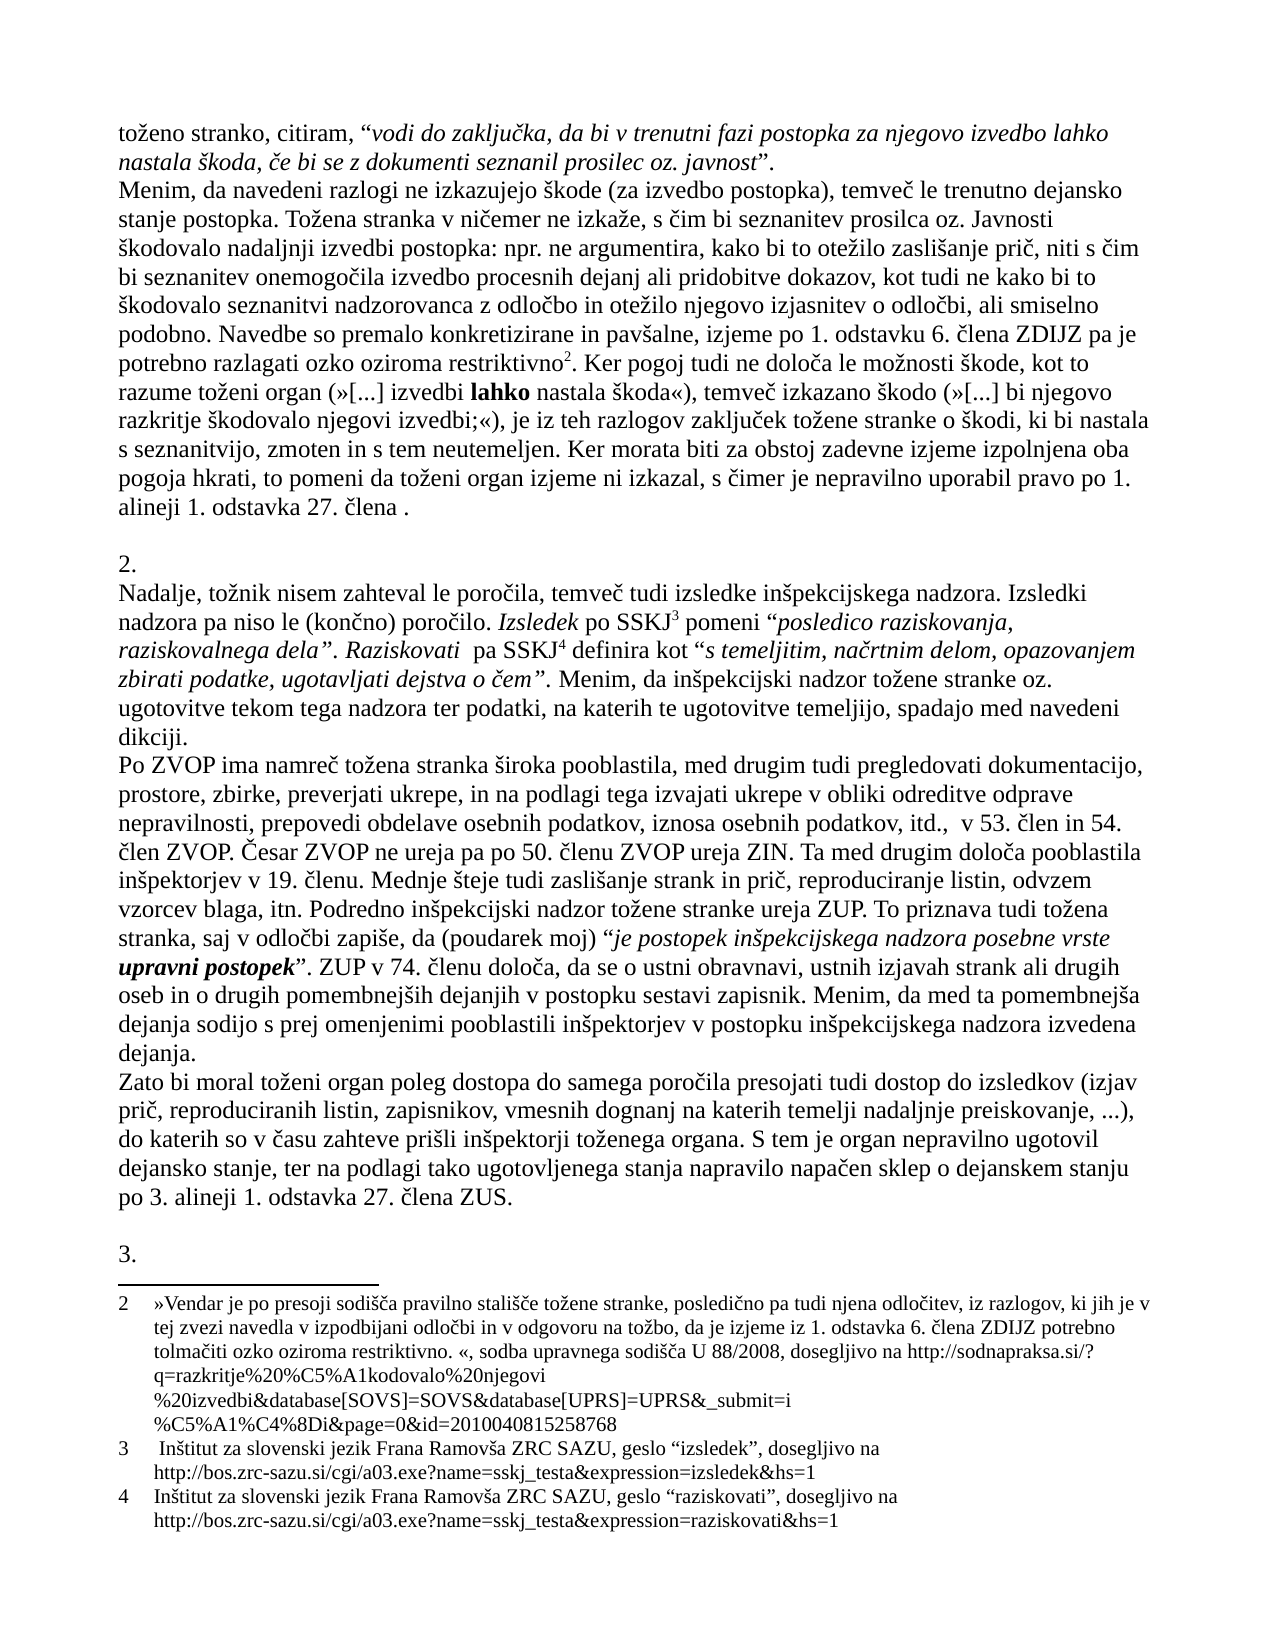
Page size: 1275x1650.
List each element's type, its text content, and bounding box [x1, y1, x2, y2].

text »Vendar je po presoji sodišča pravilno stališče tožene stranke, posledično pa tudi njena odločitev, iz razlogov, ki jih je v tej zvezi navedla v izpodbijani odločbi in v odgovoru na tožbo, da je izjeme iz 1. odstavka 6. člena ZDIJZ potrebno tolmačiti ozko oziroma restriktivno. «, sodba upravnega sodišča U 88/2008, dosegljivo na http://sodnapraksa.si/?q=razkritje%20%C5%A1kodovalo%20njegovi%20izvedbi&database[SOVS]=SOVS&database[UPRS]=UPRS&_submit=i%C5%A1%C4%8Di&page=0&id=2010040815258768 [118, 1291, 1157, 1436]
text toženo stranko, citiram, “vodi do zaključka, da bi v trenutni fazi postopka za njegovo izvedbo lahko nastala škoda, če bi se z dokumenti seznanil prosilec oz. javnost”. [118, 118, 1157, 176]
text Inštitut za slovenski jezik Frana Ramovša ZRC SAZU, geslo “izsledek”, dosegljivo na http://bos.zrc-sazu.si/cgi/a03.exe?name=sskj_testa&expression=izsledek&hs=1 [118, 1436, 1157, 1484]
text Po ZVOP ima namreč tožena stranka široka pooblastila, med drugim tudi pregledovati dokumentacijo, prostore, zbirke, preverjati ukrepe, in na podlagi tega izvajati ukrepe v obliki odreditve odprave nepravilnosti, prepovedi obdelave osebnih podatkov, iznosa osebnih podatkov, itd., v 53. člen in 54. člen ZVOP. Česar ZVOP ne ureja pa po 50. členu ZVOP ureja ZIN. Ta med drugim določa pooblastila inšpektorjev v 19. členu. Mednje šteje tudi zaslišanje strank in prič, reproduciranje listin, odvzem vzorcev blaga, itn. Podredno inšpekcijski nadzor tožene stranke ureja ZUP. To priznava tudi tožena stranka, saj v odločbi zapiše, da (poudarek moj) “je postopek inšpekcijskega nadzora posebne vrste upravni postopek”. ZUP v 74. členu določa, da se o ustni obravnavi, ustnih izjavah strank ali drugih oseb in o drugih pomembnejših dejanjih v postopku sestavi zapisnik. Menim, da med ta pomembnejša dejanja sodijo s prej omenjenimi pooblastili inšpektorjev v postopku inšpekcijskega nadzora izvedena dejanja. [118, 751, 1157, 1067]
text 3. [118, 1239, 1157, 1268]
text Inštitut za slovenski jezik Frana Ramovša ZRC SAZU, geslo “raziskovati”, dosegljivo na http://bos.zrc-sazu.si/cgi/a03.exe?name=sskj_testa&expression=raziskovati&hs=1 [118, 1484, 1157, 1532]
text Menim, da navedeni razlogi ne izkazujejo škode (za izvedbo postopka), temveč le trenutno dejansko stanje postopka. Tožena stranka v ničemer ne izkaže, s čim bi seznanitev prosilca oz. Javnosti škodovalo nadaljnji izvedbi postopka: npr. ne argumentira, kako bi to otežilo zaslišanje prič, niti s čim bi seznanitev onemogočila izvedbo procesnih dejanj ali pridobitve dokazov, kot tudi ne kako bi to škodovalo seznanitvi nadzorovanca z odločbo in otežilo njegovo izjasnitev o odločbi, ali smiselno podobno. Navedbe so premalo konkretizirane in pavšalne, izjeme po 1. odstavku 6. člena ZDIJZ pa je potrebno razlagati ozko oziroma restriktivno. Ker pogoj tudi ne določa le možnosti škode, kot to razume toženi organ (»[...] izvedbi lahko nastala škoda«), temveč izkazano škodo (»[...] bi njegovo razkritje škodovalo njegovi izvedbi;«), je iz teh razlogov zaključek tožene stranke o škodi, ki bi nastala s seznanitvijo, zmoten in s tem neutemeljen. Ker morata biti za obstoj zadevne izjeme izpolnjena oba pogoja hkrati, to pomeni da toženi organ izjeme ni izkazal, s čimer je nepravilno uporabil pravo po 1. alineji 1. odstavka 27. člena . [118, 176, 1157, 521]
text Nadalje, tožnik nisem zahteval le poročila, temveč tudi izsledke inšpekcijskega nadzora. Izsledki nadzora pa niso le (končno) poročilo. Izsledek po SSKJ pomeni “posledico raziskovanja, raziskovalnega dela”. Raziskovati pa SSKJ definira kot “s temeljitim, načrtnim delom, opazovanjem zbirati podatke, ugotavljati dejstva o čem”. Menim, da inšpekcijski nadzor tožene stranke oz. ugotovitve tekom tega nadzora ter podatki, na katerih te ugotovitve temeljijo, spadajo med navedeni dikciji. [118, 578, 1157, 751]
text 2. [118, 549, 1157, 578]
text Zato bi moral toženi organ poleg dostopa do samega poročila presojati tudi dostop do izsledkov (izjav prič, reproduciranih listin, zapisnikov, vmesnih dognanj na katerih temelji nadaljnje preiskovanje, ...), do katerih so v času zahteve prišli inšpektorji toženega organa. S tem je organ nepravilno ugotovil dejansko stanje, ter na podlagi tako ugotovljenega stanja napravilo napačen sklep o dejanskem stanju po 3. alineji 1. odstavka 27. člena ZUS. [118, 1067, 1157, 1211]
